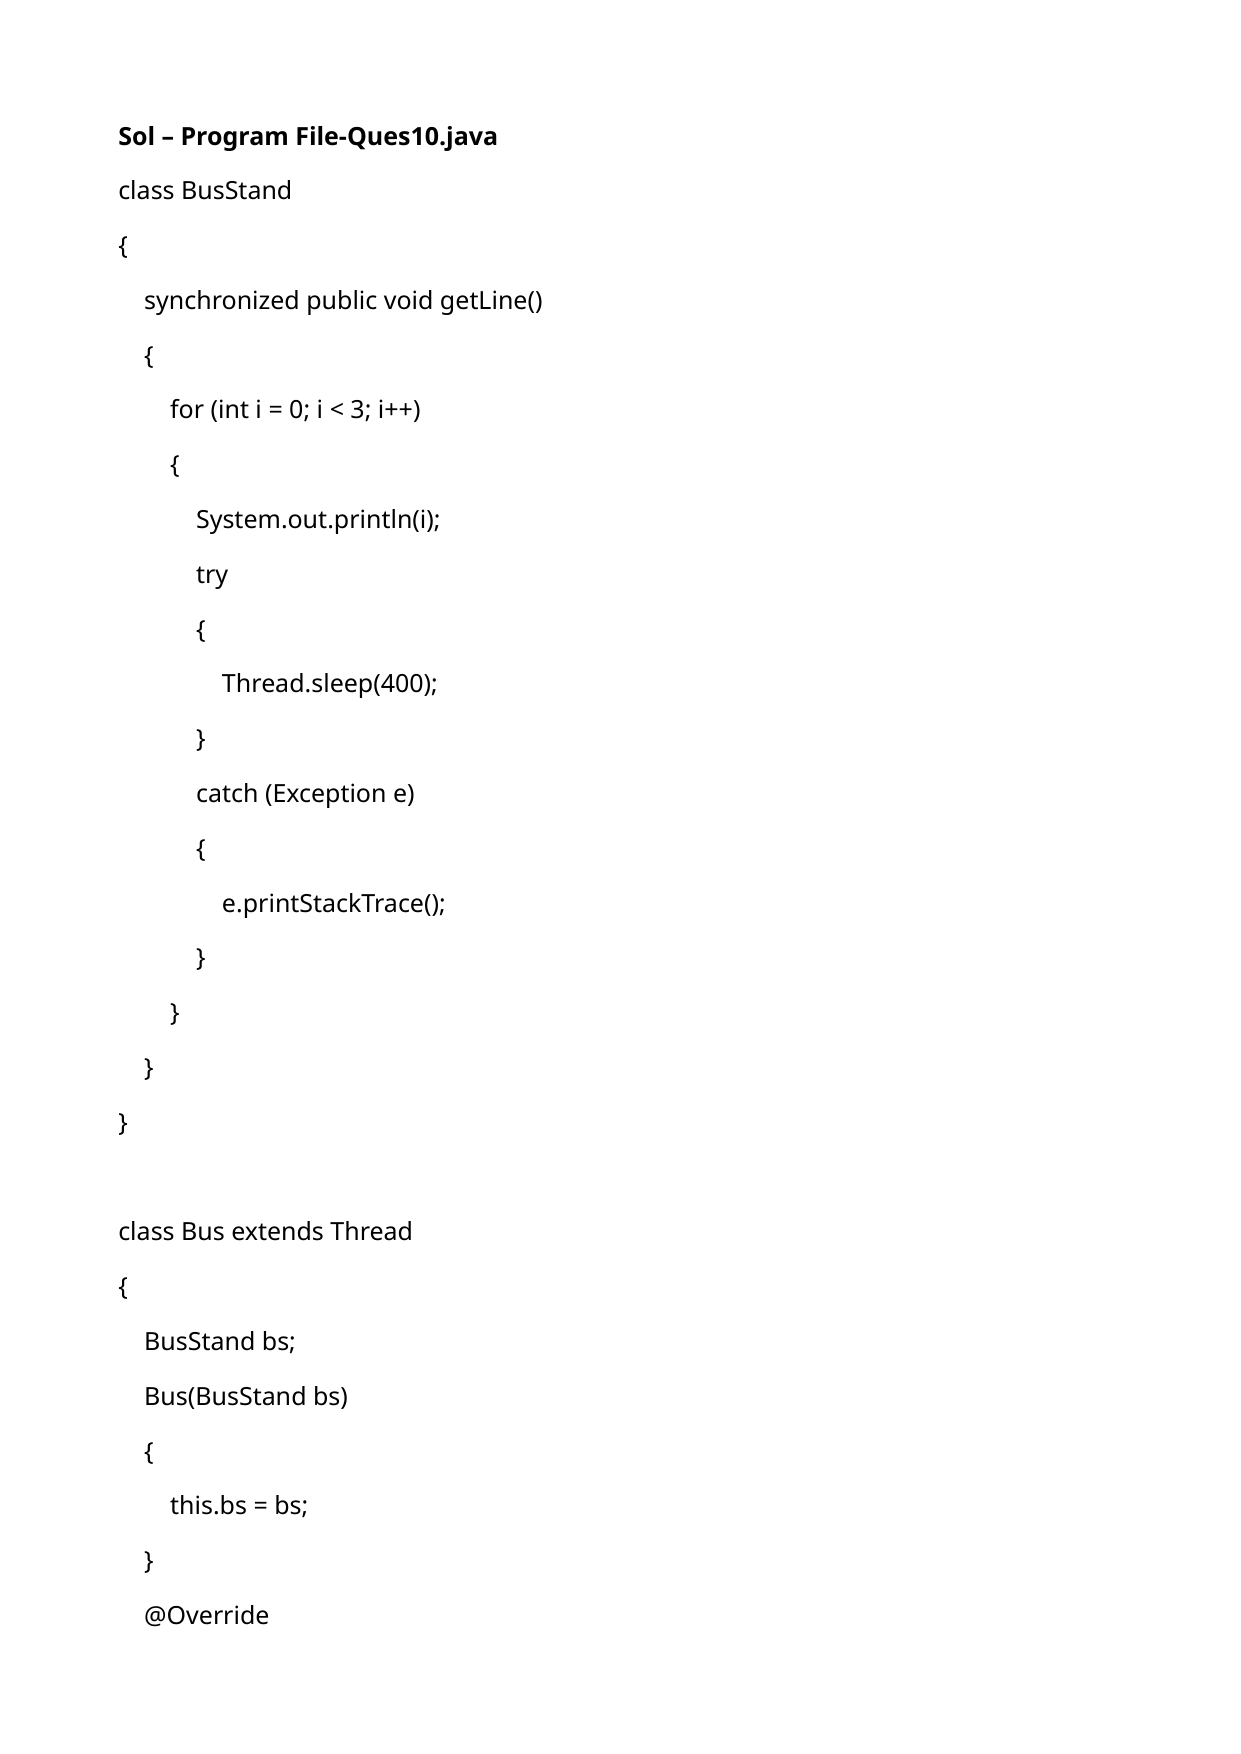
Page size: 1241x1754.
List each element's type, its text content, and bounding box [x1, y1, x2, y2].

text } [118, 1104, 1122, 1138]
text @Override [118, 1597, 1122, 1632]
text { [118, 1433, 1122, 1467]
text class BusStand [118, 173, 1122, 207]
text Thread.sleep(400); [118, 666, 1122, 700]
text } [118, 940, 1122, 974]
text { [118, 337, 1122, 371]
text synchronized public void getLine() [118, 282, 1122, 317]
text { [118, 830, 1122, 864]
text { [118, 1269, 1122, 1303]
text } [118, 1049, 1122, 1084]
text Sol – Program File-Ques10.java [118, 118, 1122, 152]
text } [118, 995, 1122, 1029]
text Bus(BusStand bs) [118, 1378, 1122, 1412]
text { [118, 611, 1122, 645]
text { [118, 228, 1122, 262]
text e.printStackTrace(); [118, 885, 1122, 919]
text class Bus extends Thread [118, 1214, 1122, 1248]
text } [118, 721, 1122, 755]
text try [118, 556, 1122, 591]
text catch (Exception e) [118, 776, 1122, 810]
text System.out.println(i); [118, 502, 1122, 536]
text for (int i = 0; i < 3; i++) [118, 392, 1122, 426]
text this.bs = bs; [118, 1488, 1122, 1522]
text } [118, 1543, 1122, 1577]
text BusStand bs; [118, 1323, 1122, 1358]
text { [118, 447, 1122, 481]
